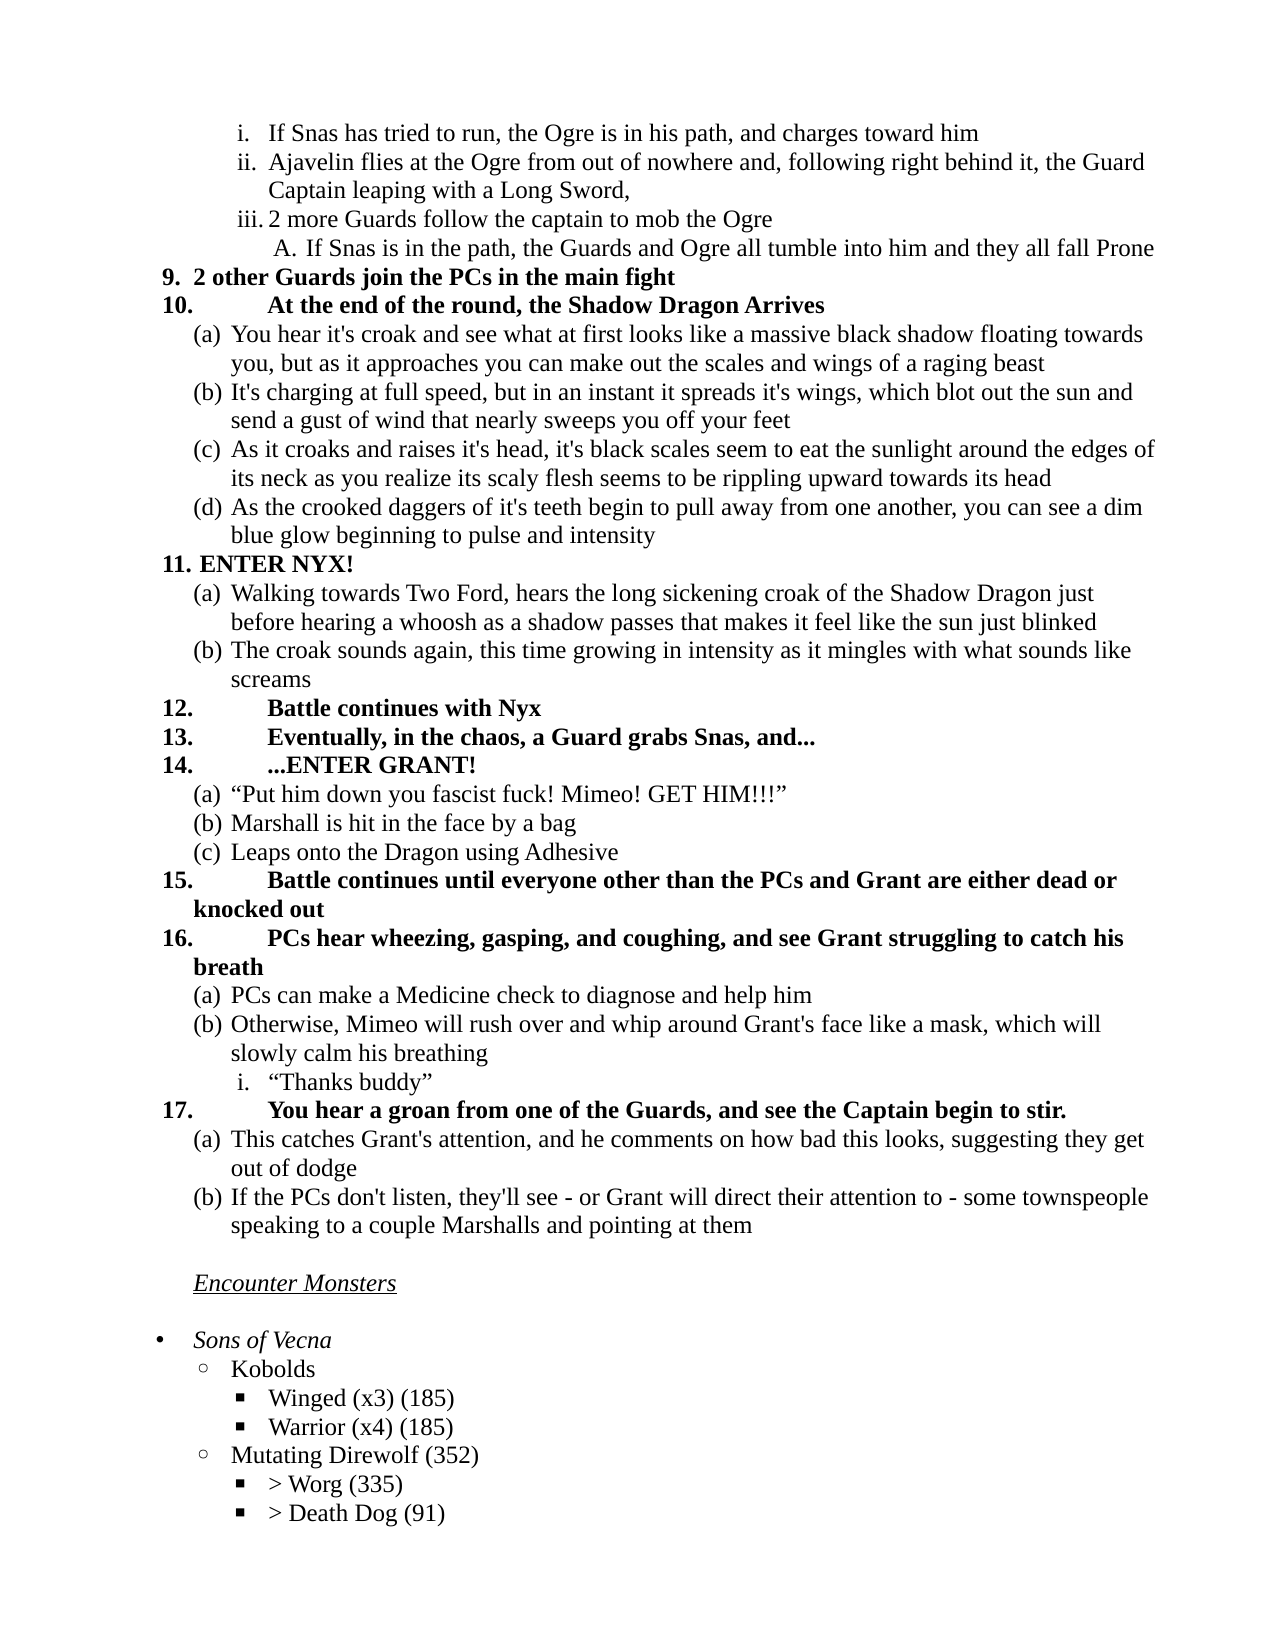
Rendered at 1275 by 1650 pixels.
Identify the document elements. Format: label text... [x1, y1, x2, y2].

list Warrior (x4) (185) [231, 1412, 1157, 1441]
list Eventually, in the chaos, a Guard grabs Snas, and... [156, 722, 1157, 751]
list If Snas is in the path, the Guards and Ogre all tumble into him and they all fall Prone [268, 233, 1157, 262]
list Walking towards Two Ford, hears the long sickening croak of the Shadow Dragon just before hearing a whoosh as a shadow passes that makes it feel like the sun just blinked [193, 578, 1157, 636]
list Encounter Monsters [156, 1268, 1157, 1297]
list Ajavelin flies at the Ogre from out of nowhere and, following right behind it, the Guard Captain leaping with a Long Sword, [231, 147, 1157, 204]
list Marshall is hit in the face by a bag [193, 808, 1157, 837]
list > Worg (335) [231, 1469, 1157, 1498]
list Leaps onto the Dragon using Adhesive [193, 837, 1157, 866]
list Mutating Direwolf (352) [193, 1441, 1157, 1469]
list 2 other Guards join the PCs in the main fight [156, 262, 1157, 291]
list If Snas has tried to run, the Ogre is in his path, and charges toward him [231, 118, 1157, 147]
list PCs can make a Medicine check to diagnose and help him [193, 981, 1157, 1009]
list ...ENTER GRANT! [156, 751, 1157, 779]
list Winged (x3) (185) [231, 1383, 1157, 1412]
list 2 more Guards follow the captain to mob the Ogre [231, 204, 1157, 233]
list “Put him down you fascist fuck! Mimeo! GET HIM!!!” [193, 779, 1157, 808]
list ENTER NYX! [156, 549, 1157, 578]
list As the crooked daggers of it's teeth begin to pull away from one another, you can see a dim blue glow beginning to pulse and intensity [193, 492, 1157, 549]
list Kobolds [193, 1354, 1157, 1383]
list You hear it's croak and see what at first looks like a massive black shadow floating towards you, but as it approaches you can make out the scales and wings of a raging beast [193, 319, 1157, 377]
list As it croaks and raises it's head, it's black scales seem to eat the sunlight around the edges of its neck as you realize its scaly flesh seems to be rippling upward towards its head [193, 434, 1157, 492]
list > Death Dog (91) [231, 1498, 1157, 1527]
list “Thanks buddy” [231, 1067, 1157, 1096]
list This catches Grant's attention, and he comments on how bad this looks, suggesting they get out of dodge [193, 1124, 1157, 1182]
list You hear a groan from one of the Guards, and see the Captain begin to stir. [156, 1096, 1157, 1124]
list At the end of the round, the Shadow Dragon Arrives [156, 291, 1157, 319]
list Sons of Vecna [156, 1326, 1157, 1354]
list Battle continues with Nyx [156, 693, 1157, 722]
list It's charging at full speed, but in an instant it spreads it's wings, which blot out the sun and send a gust of wind that nearly sweeps you off your feet [193, 377, 1157, 434]
list The croak sounds again, this time growing in intensity as it mingles with what sounds like screams [193, 636, 1157, 693]
list Otherwise, Mimeo will rush over and whip around Grant's face like a mask, which will slowly calm his breathing [193, 1009, 1157, 1067]
list PCs hear wheezing, gasping, and coughing, and see Grant struggling to catch his breath [156, 923, 1157, 981]
list Battle continues until everyone other than the PCs and Grant are either dead or knocked out [156, 866, 1157, 923]
list If the PCs don't listen, they'll see - or Grant will direct their attention to - some townspeople speaking to a couple Marshalls and pointing at them [193, 1182, 1157, 1239]
